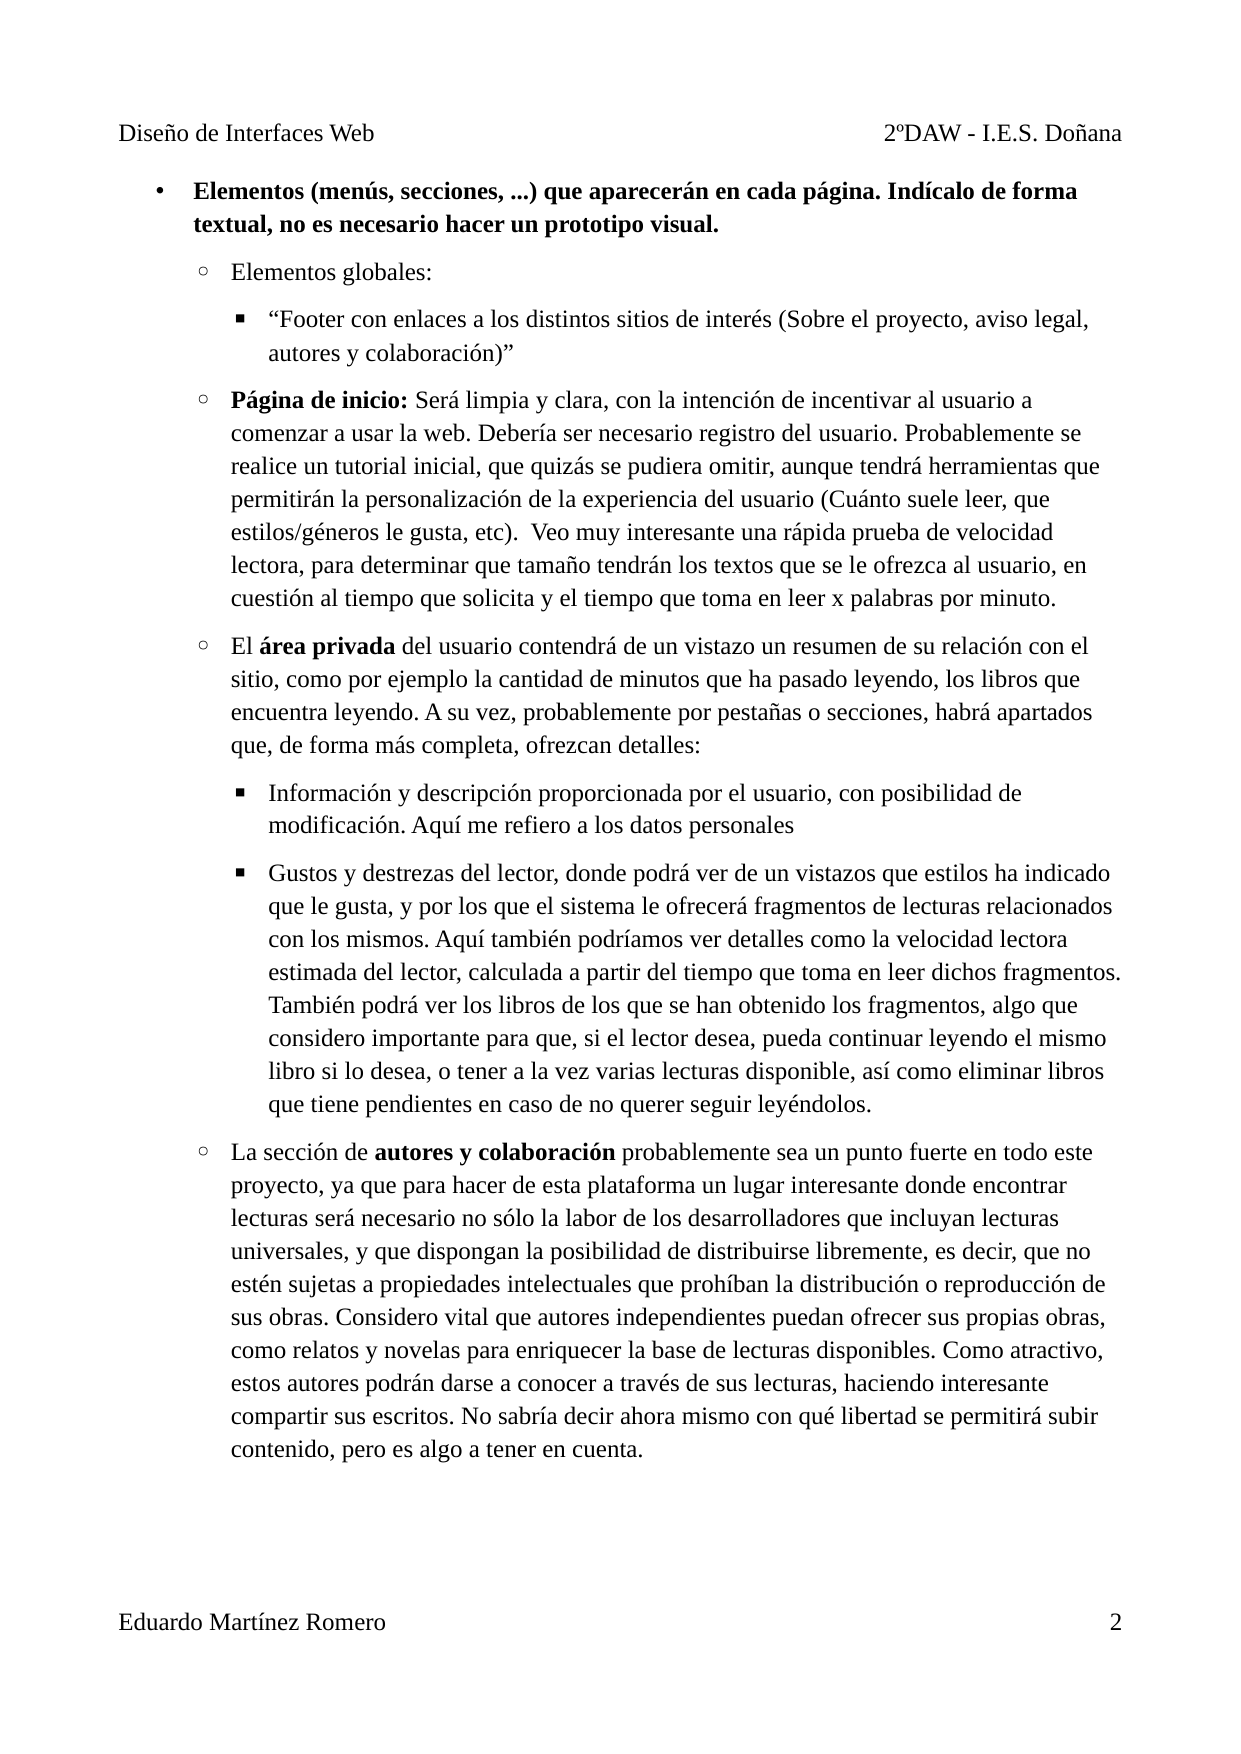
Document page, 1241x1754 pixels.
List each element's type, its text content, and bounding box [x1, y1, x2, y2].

list Elementos globales: [193, 257, 1122, 286]
list Página de inicio: Será limpia y clara, con la intención de incentivar al usuario a comenzar a usar la web. Debería ser necesario registro del usuario. Probablemente se realice un tutorial inicial, que quizás se pudiera omitir, aunque tendrá herramientas que permitirán la personalización de la experiencia del usuario (Cuánto suele leer, que estilos/géneros le gusta, etc). Veo muy interesante una rápida prueba de velocidad lectora, para determinar que tamaño tendrán los textos que se le ofrezca al usuario, en cuestión al tiempo que solicita y el tiempo que toma en leer x palabras por minuto. [193, 385, 1122, 612]
list Gustos y destrezas del lector, donde podrá ver de un vistazos que estilos ha indicado que le gusta, y por los que el sistema le ofrecerá fragmentos de lecturas relacionados con los mismos. Aquí también podríamos ver detalles como la velocidad lectora estimada del lector, calculada a partir del tiempo que toma en leer dichos fragmentos. También podrá ver los libros de los que se han obtenido los fragmentos, algo que considero importante para que, si el lector desea, pueda continuar leyendo el mismo libro si lo desea, o tener a la vez varias lecturas disponible, así como eliminar libros que tiene pendientes en caso de no querer seguir leyéndolos. [231, 858, 1122, 1118]
list La sección de autores y colaboración probablemente sea un punto fuerte en todo este proyecto, ya que para hacer de esta plataforma un lugar interesante donde encontrar lecturas será necesario no sólo la labor de los desarrolladores que incluyan lecturas universales, y que dispongan la posibilidad de distribuirse libremente, es decir, que no estén sujetas a propiedades intelectuales que prohíban la distribución o reproducción de sus obras. Considero vital que autores independientes puedan ofrecer sus propias obras, como relatos y novelas para enriquecer la base de lecturas disponibles. Como atractivo, estos autores podrán darse a conocer a través de sus lecturas, haciendo interesante compartir sus escritos. No sabría decir ahora mismo con qué libertad se permitirá subir contenido, pero es algo a tener en cuenta. [193, 1137, 1122, 1463]
list El área privada del usuario contendrá de un vistazo un resumen de su relación con el sitio, como por ejemplo la cantidad de minutos que ha pasado leyendo, los libros que encuentra leyendo. A su vez, probablemente por pestañas o secciones, habrá apartados que, de forma más completa, ofrezcan detalles: [193, 631, 1122, 759]
list Elementos (menús, secciones, ...) que aparecerán en cada página. Indícalo de forma textual, no es necesario hacer un prototipo visual. [156, 176, 1122, 238]
list “Footer con enlaces a los distintos sitios de interés (Sobre el proyecto, aviso legal, autores y colaboración)” [231, 304, 1122, 366]
list Información y descripción proporcionada por el usuario, con posibilidad de modificación. Aquí me refiero a los datos personales [231, 778, 1122, 839]
